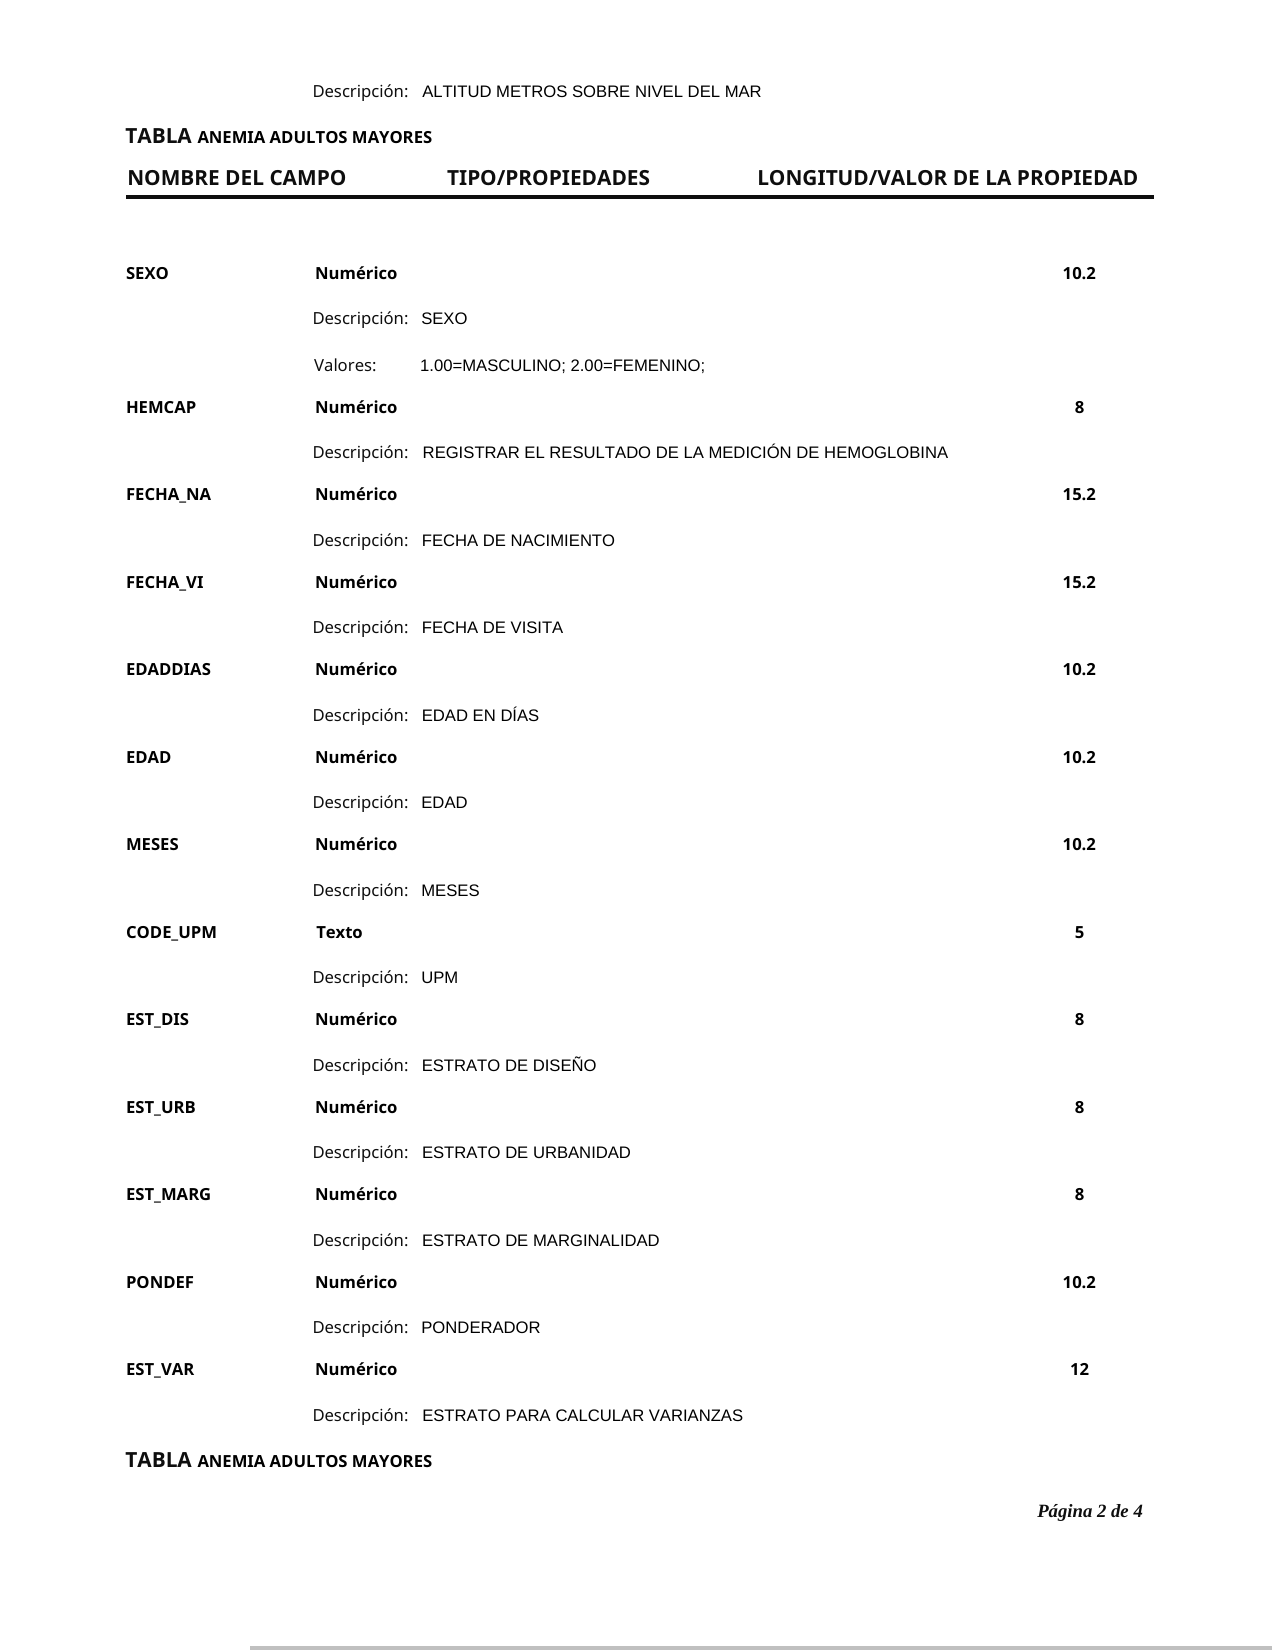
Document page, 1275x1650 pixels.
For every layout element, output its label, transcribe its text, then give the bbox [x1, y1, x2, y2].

text EDADDIAS Numérico 10.2 [126, 658, 1138, 681]
text FECHA_NA Numérico 15.2 [126, 483, 1138, 506]
text HEMCAP Numérico 8 [126, 396, 1138, 418]
text Descripción: REGISTRAR EL RESULTADO DE LA MEDICIÓN DE HEMOGLOBINA [126, 436, 1138, 464]
text EST_MARG Numérico 8 [126, 1183, 1138, 1206]
text Descripción: MESES [126, 874, 1138, 902]
text MESES Numérico 10.2 [126, 833, 1138, 856]
text Descripción: PONDERADOR [126, 1311, 1138, 1339]
text PONDEF Numérico 10.2 [126, 1271, 1138, 1293]
text Descripción: EDAD [126, 786, 1138, 814]
text EST_DIS Numérico 8 [126, 1008, 1138, 1031]
subtitle NOMBRE DEL CAMPO TIPO/PROPIEDADES LONGITUD/VALOR DE LA PROPIEDAD [127, 163, 1138, 192]
text Descripción: FECHA DE NACIMIENTO [126, 524, 1138, 552]
text EDAD Numérico 10.2 [126, 746, 1138, 768]
text Descripción: SEXO [126, 302, 1138, 330]
text Descripción: ESTRATO DE DISEÑO [126, 1049, 1138, 1077]
text Descripción: FECHA DE VISITA [126, 611, 1138, 639]
text Descripción: UPM [126, 961, 1138, 989]
text SEXO Numérico 10.2 [126, 261, 1138, 284]
text EST_VAR Numérico 12 [126, 1358, 1138, 1381]
text TABLA ANEMIA ADULTOS MAYORES [125, 1446, 1138, 1474]
text CODE_UPM Texto 5 [126, 921, 1138, 943]
text Descripción: ESTRATO PARA CALCULAR VARIANZAS [126, 1399, 1138, 1427]
text Descripción: ESTRATO DE MARGINALIDAD [126, 1224, 1138, 1252]
text Descripción: ESTRATO DE URBANIDAD [126, 1136, 1138, 1164]
text Descripción: EDAD EN DÍAS [126, 699, 1138, 727]
text FECHA_VI Numérico 15.2 [126, 571, 1138, 593]
text Descripción: ALTITUD METROS SOBRE NIVEL DEL MAR [126, 75, 1138, 103]
text Valores: 1.00=MASCULINO; 2.00=FEMENINO; [126, 349, 1138, 377]
text TABLA ANEMIA ADULTOS MAYORES [125, 122, 1138, 150]
text EST_URB Numérico 8 [126, 1096, 1138, 1118]
